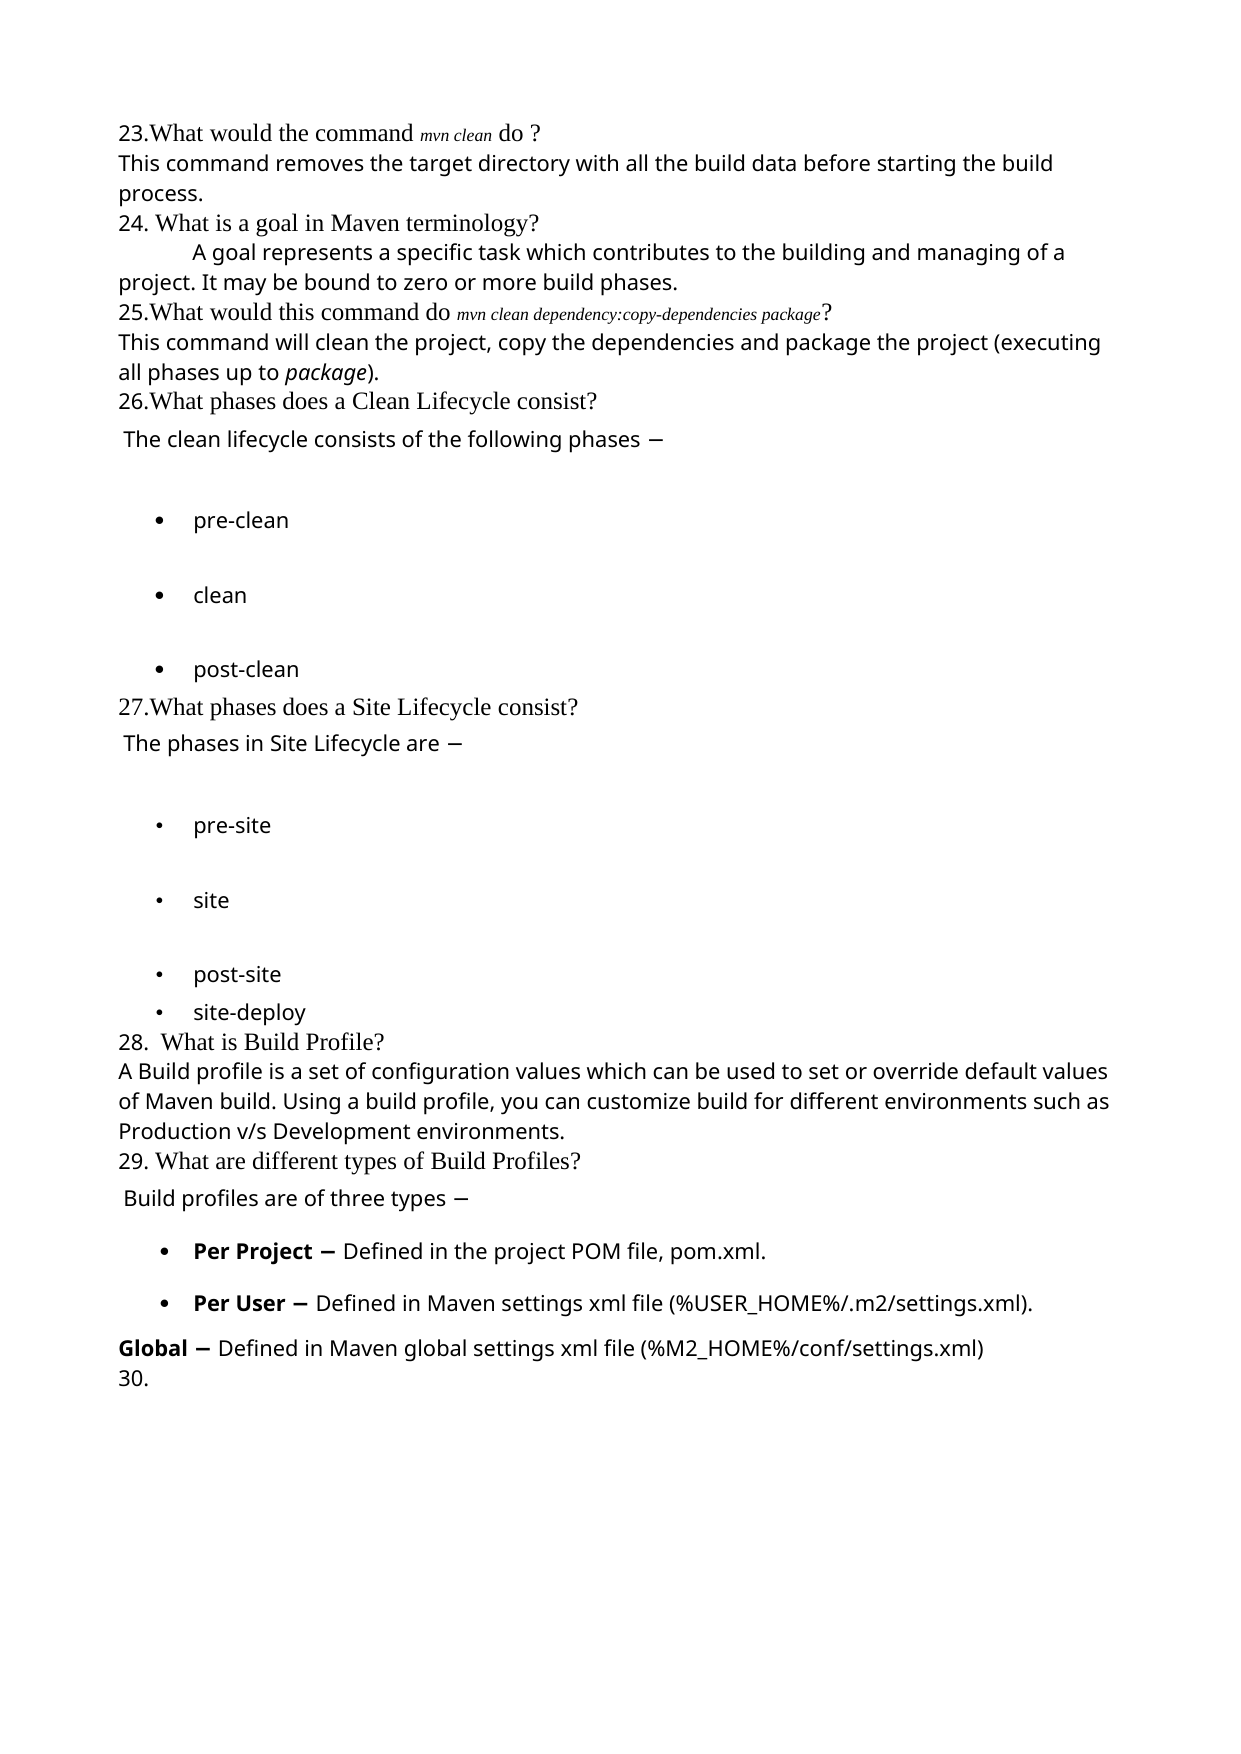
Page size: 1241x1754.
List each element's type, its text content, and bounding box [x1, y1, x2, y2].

list post-site [156, 951, 1122, 989]
list pre-clean [156, 498, 1122, 535]
text 30. [118, 1363, 1122, 1392]
text The phases in Site Lifecycle are − [123, 721, 1117, 758]
list clean [156, 572, 1122, 610]
text A goal represents a specific task which contributes to the building and managing of a project. It may be bound to zero or more build phases. [118, 237, 1122, 297]
list Per User − Defined in Maven settings xml file (%USER_HOME%/.m2/settings.xml). [161, 1280, 1117, 1318]
text A Build profile is a set of configuration values which can be used to set or override default values of Maven build. Using a build profile, you can customize build for different environments such as Production v/s Development environments. [118, 1056, 1122, 1146]
text Build profiles are of three types − [123, 1175, 1117, 1213]
list site-deploy [156, 997, 1122, 1026]
text 28. What is Build Profile? [118, 1026, 1122, 1056]
text 26.What phases does a Clean Lifecycle consist? [118, 386, 1122, 416]
text 27.What phases does a Site Lifecycle consist? [118, 692, 1122, 721]
text 29. What are different types of Build Profiles? [118, 1146, 1122, 1175]
list Per Project − Defined in the project POM file, pom.xml. [161, 1228, 1117, 1265]
list site [156, 877, 1122, 914]
text Global − Defined in Maven global settings xml file (%M2_HOME%/conf/settings.xml) [118, 1333, 1122, 1363]
list pre-site [156, 802, 1122, 840]
text 25.What would this command do mvn clean dependency:copy-dependencies package? [118, 297, 1122, 327]
list post-clean [156, 647, 1122, 684]
text 24. What is a goal in Maven terminology? [118, 207, 1122, 237]
text The clean lifecycle consists of the following phases − [123, 416, 1117, 453]
text 23.What would the command mvn clean do ? [118, 118, 1122, 148]
text This command will clean the project, copy the dependencies and package the project (executing all phases up to package). [118, 327, 1122, 386]
text This command removes the target directory with all the build data before starting the build process. [118, 148, 1122, 207]
